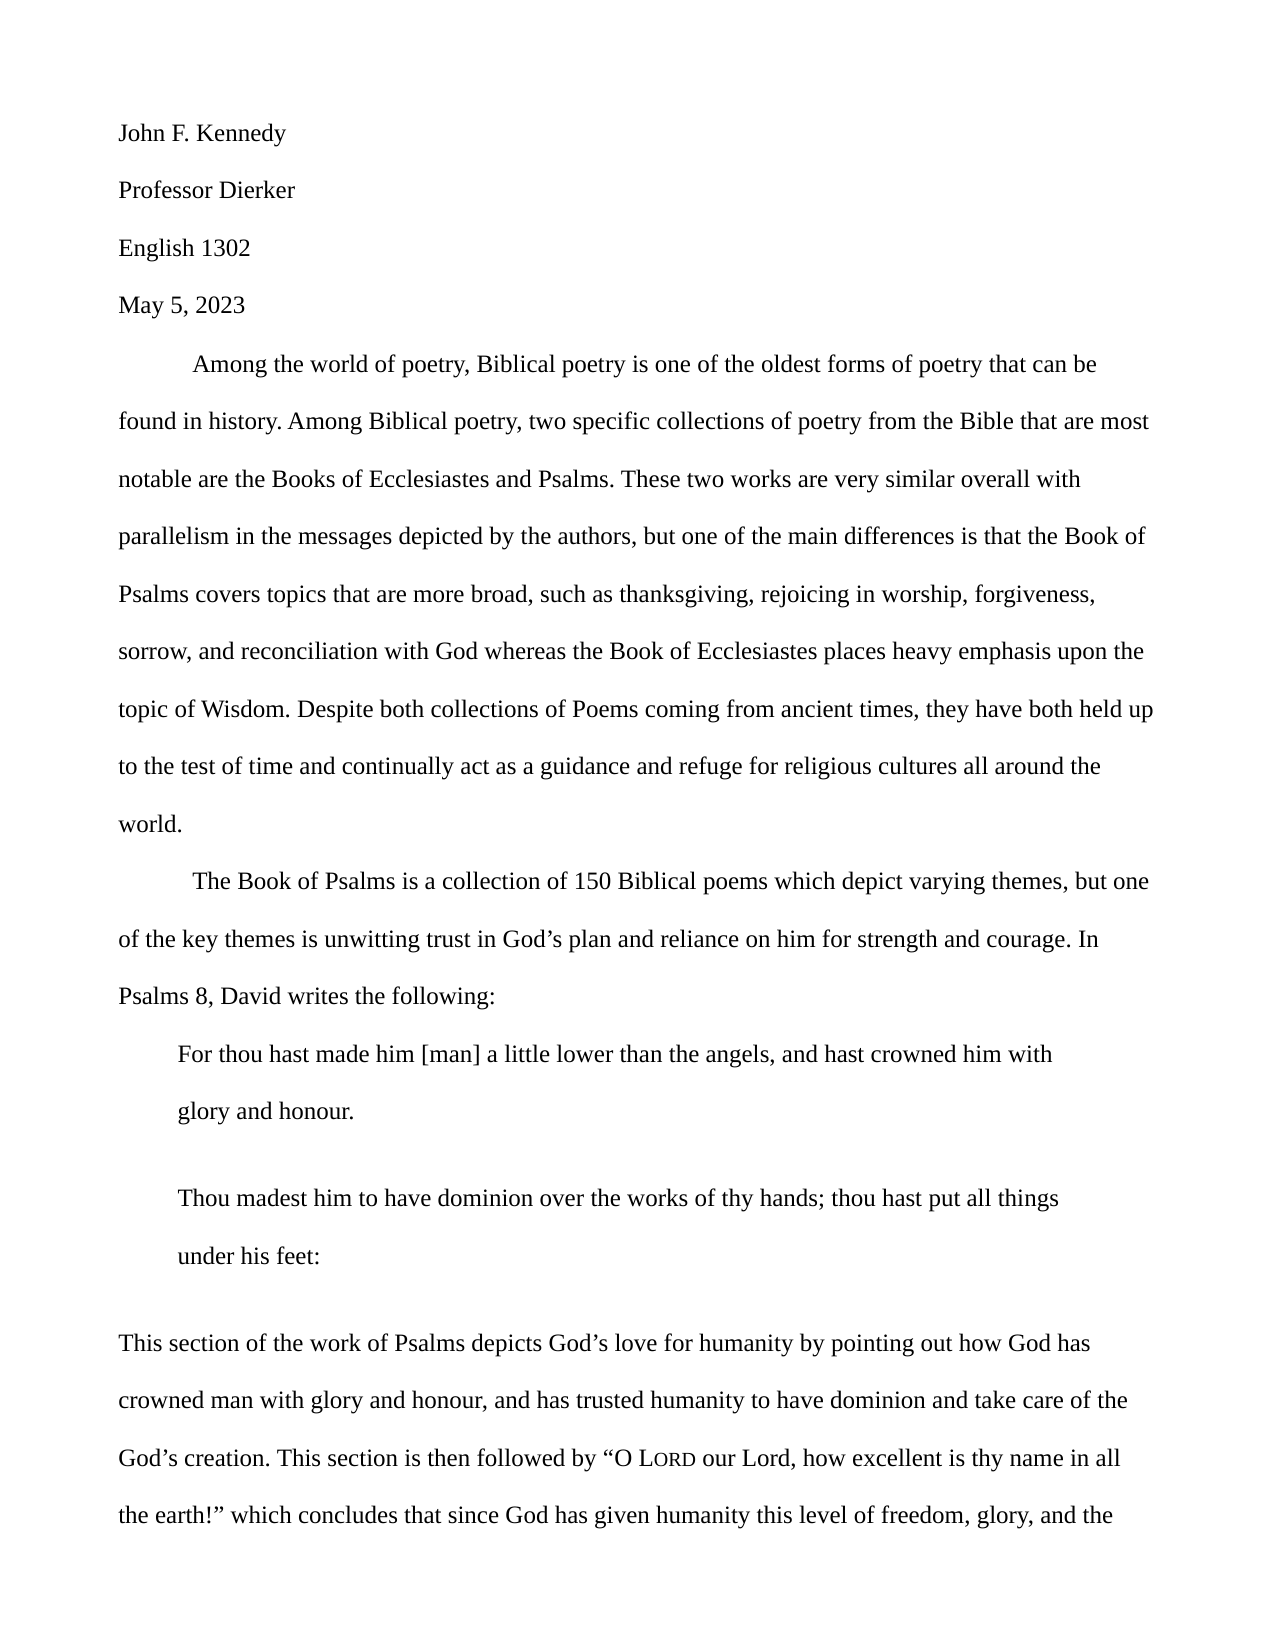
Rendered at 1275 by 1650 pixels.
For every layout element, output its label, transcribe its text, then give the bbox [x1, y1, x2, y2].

text Among the world of poetry, Biblical poetry is one of the oldest forms of poetry that can be found in history. Among Biblical poetry, two specific collections of poetry from the Bible that are most notable are the Books of Ecclesiastes and Psalms. These two works are very similar overall with parallelism in the messages depicted by the authors, but one of the main differences is that the Book of Psalms covers topics that are more broad, such as thanksgiving, rejoicing in worship, forgiveness, sorrow, and reconciliation with God whereas the Book of Ecclesiastes places heavy emphasis upon the topic of Wisdom. Despite both collections of Poems coming from ancient times, they have both held up to the test of time and continually act as a guidance and refuge for religious cultures all around the world. [118, 349, 1157, 838]
text The Book of Psalms is a collection of 150 Biblical poems which depict varying themes, but one of the key themes is unwitting trust in God’s plan and reliance on him for strength and courage. In Psalms 8, David writes the following: [118, 866, 1157, 1010]
text Thou madest him to have dominion over the works of thy hands; thou hast put all things under his feet: [177, 1183, 1098, 1269]
text This section of the work of Psalms depicts God’s love for humanity by pointing out how God has crowned man with glory and honour, and has trusted humanity to have dominion and take care of the God’s creation. This section is then followed by “O Lord our Lord, how excellent is thy name in all the earth!” which concludes that since God has given humanity this level of freedom, glory, and the [118, 1328, 1157, 1529]
text For thou hast made him [man] a little lower than the angels, and hast crowned him with glory and honour. [177, 1039, 1098, 1125]
